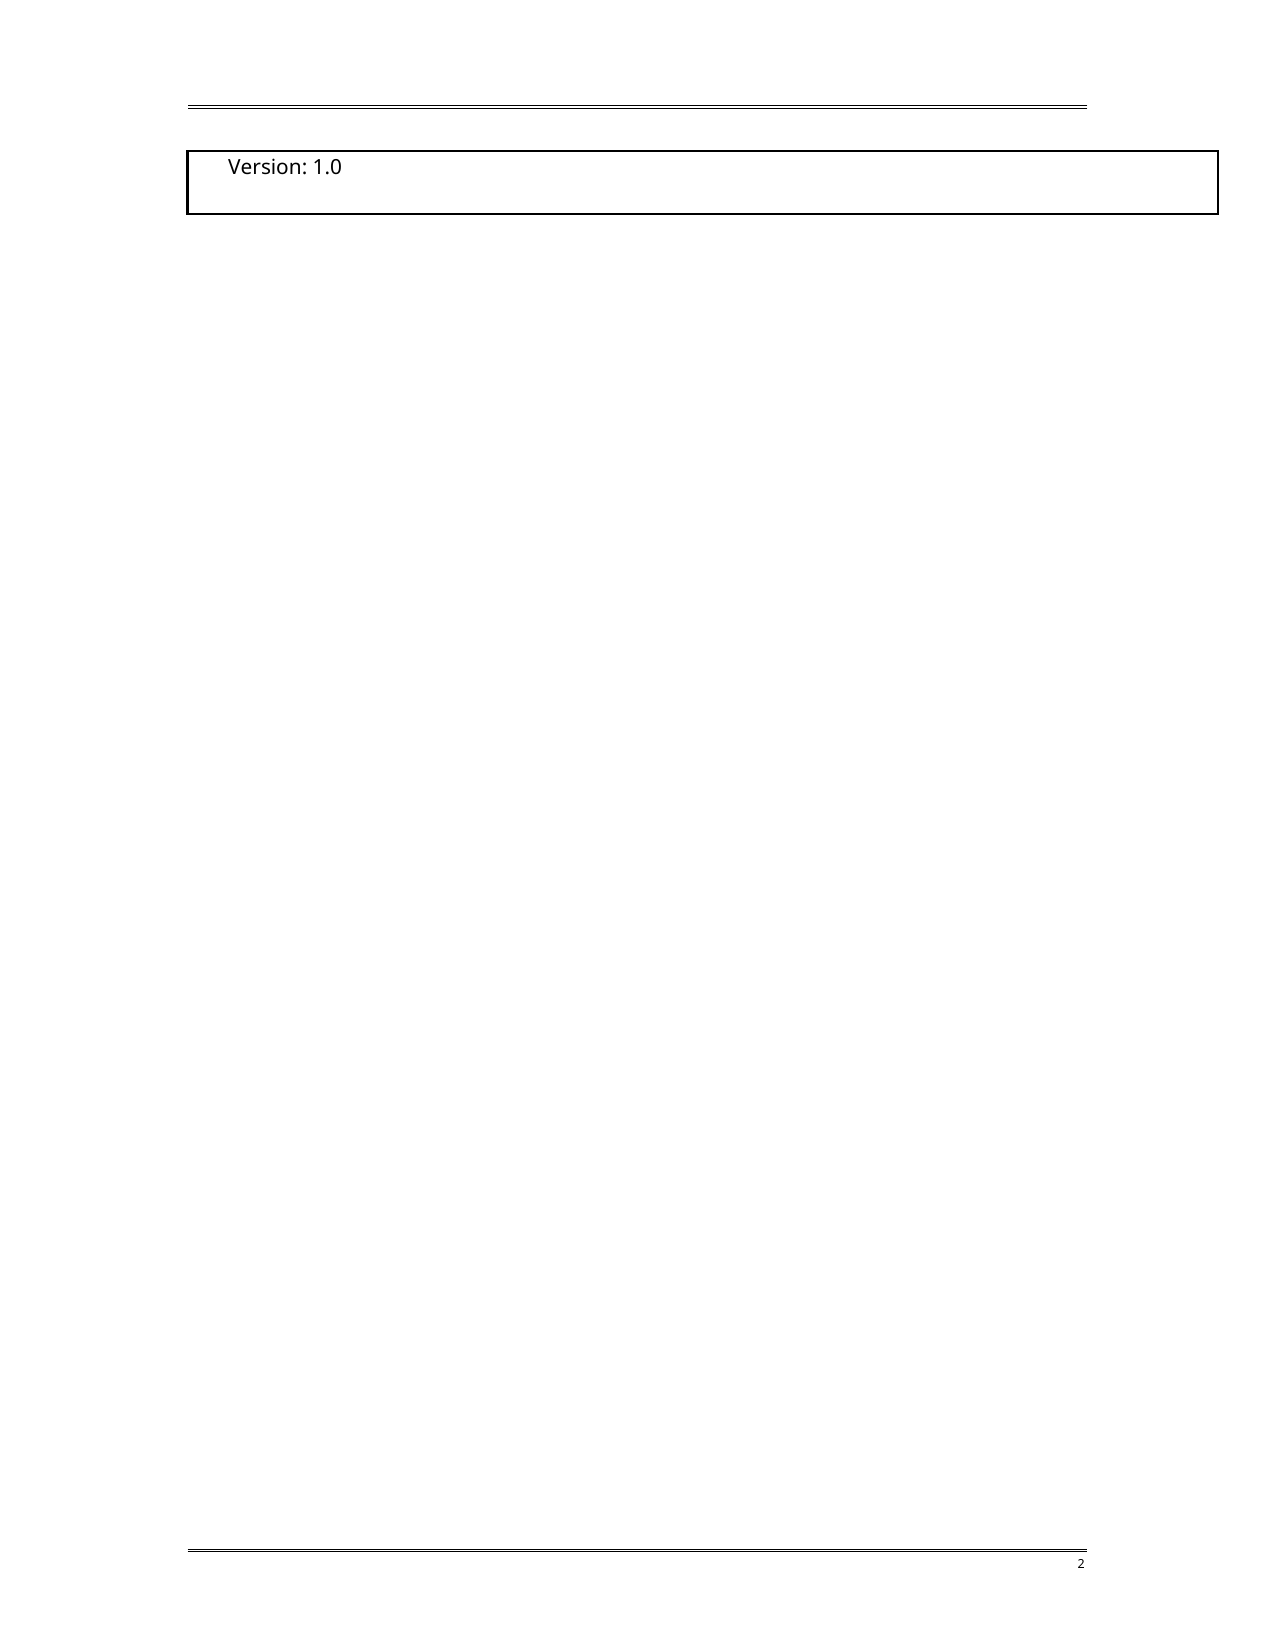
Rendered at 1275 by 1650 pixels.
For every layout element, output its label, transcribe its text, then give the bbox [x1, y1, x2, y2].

table_cell Version: 1.0 [189, 152, 1217, 213]
